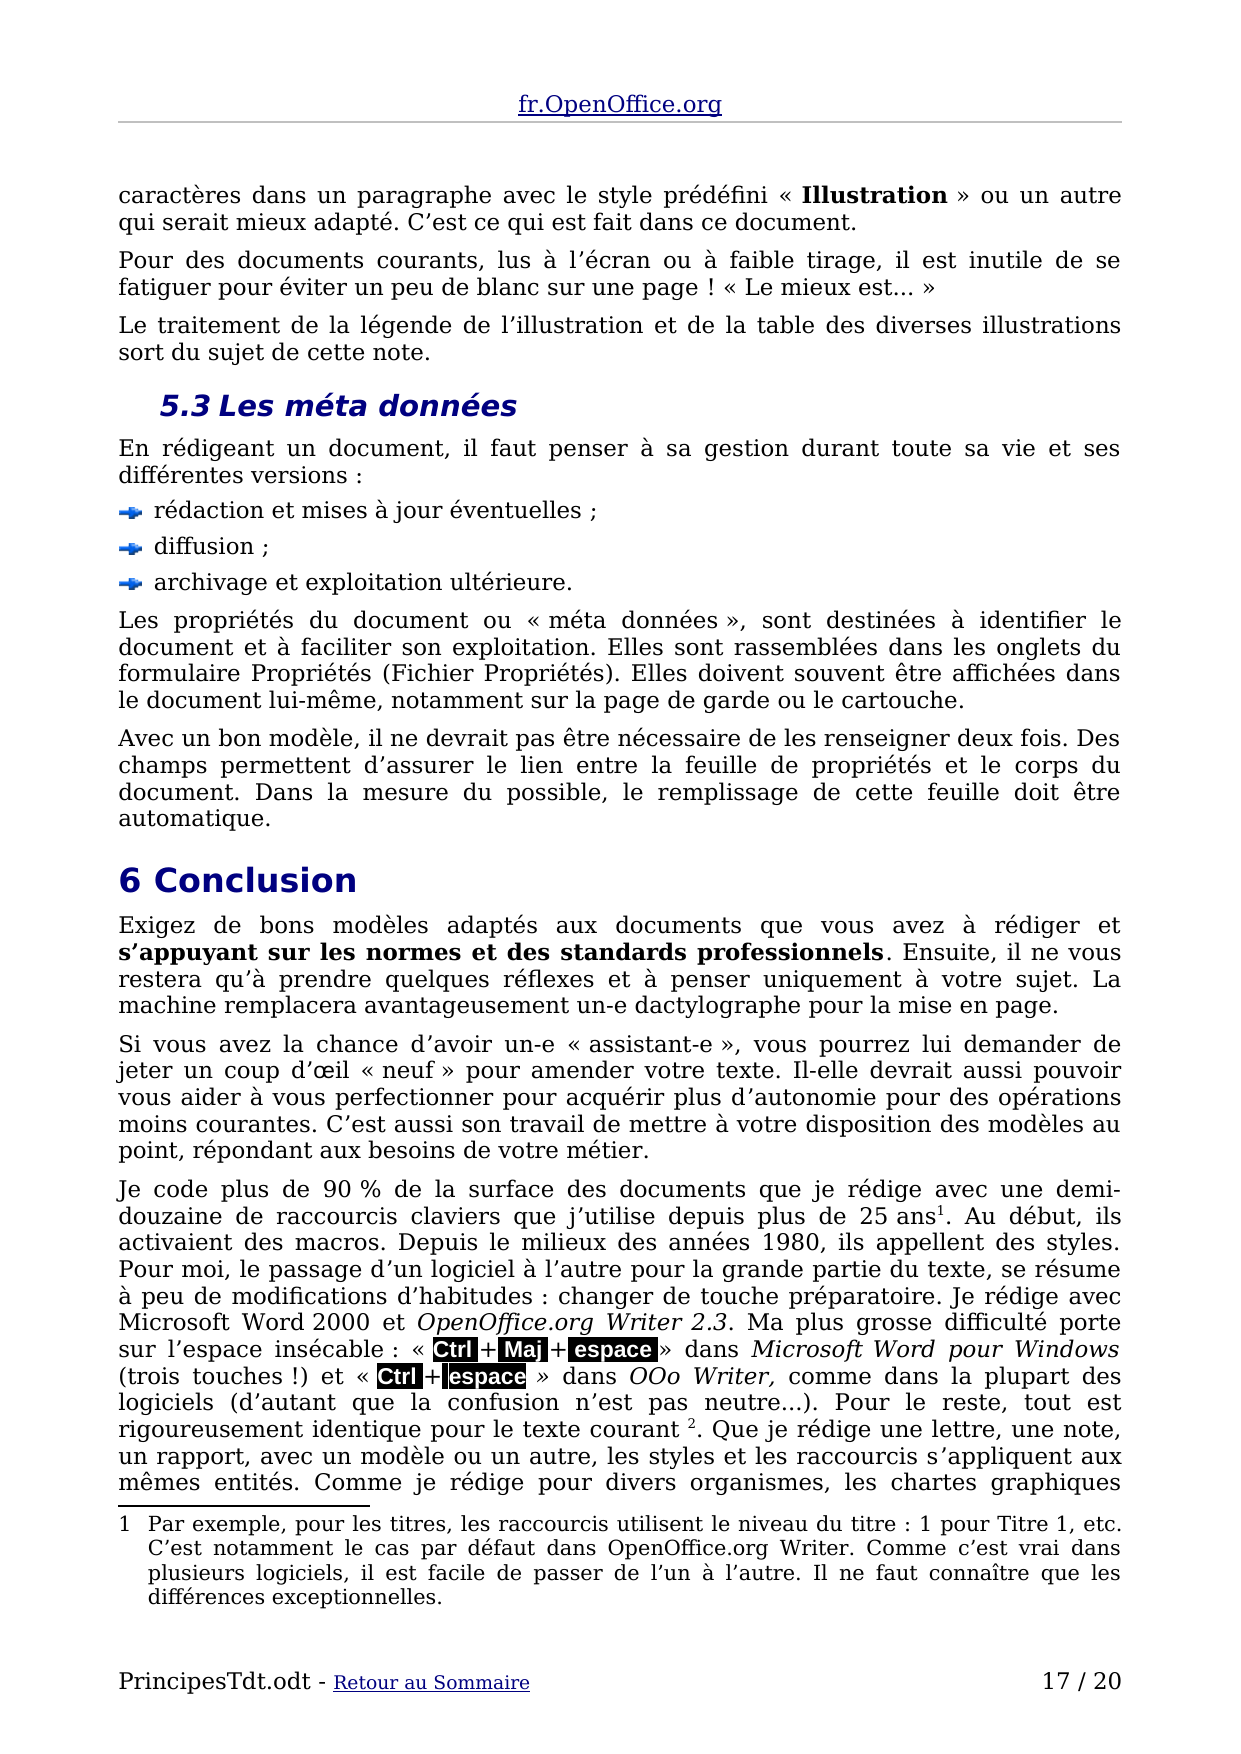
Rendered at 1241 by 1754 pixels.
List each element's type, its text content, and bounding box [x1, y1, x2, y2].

text Pour des documents courants, lus à l’écran ou à faible tirage, il est inutile de se fatiguer pour éviter un peu de blanc sur une page ! « Le mieux est... » [118, 248, 1122, 301]
text Exigez de bons modèles adaptés aux documents que vous avez à rédiger et s’appuyant sur les normes et des standards professionnels. Ensuite, il ne vous restera qu’à prendre quelques réflexes et à penser uniquement à votre sujet. La machine remplacera avantageusement un-e dactylographe pour la mise en page. [118, 912, 1122, 1019]
picture [119, 543, 142, 555]
subtitle Les méta données [159, 390, 1122, 424]
text Je code plus de 90 % de la surface des documents que je rédige avec une demi-douzaine de raccourcis claviers que j’utilise depuis plus de 25 ans. Au début, ils activaient des macros. Depuis le milieux des années 1980, ils appellent des styles. Pour moi, le passage d’un logiciel à l’autre pour la grande partie du texte, se résume à peu de modifications d’habitudes : changer de touche préparatoire. Je rédige avec Microsoft Word 2000 et OpenOffice.org Writer 2.3. Ma plus grosse difficulté porte sur l’espace insécable : « Ctrl + Maj + espace » dans Microsoft Word pour Windows (trois touches !) et « Ctrl + espace » dans OOo Writer, comme dans la plupart des logiciels (d’autant que la confusion n’est pas neutre...). Pour le reste, tout est rigoureusement identique pour le texte courant . Que je rédige une lettre, une note, un rapport, avec un modèle ou un autre, les styles et les raccourcis s’appliquent aux mêmes entités. Comme je rédige pour divers organismes, les chartes graphiques [118, 1176, 1122, 1496]
text Le traitement de la légende de l’illustration et de la table des diverses illustrations sort du sujet de cette note. [118, 313, 1122, 366]
subtitle En rédigeant un document, il faut penser à sa gestion durant toute sa vie et ses différentes versions : [118, 435, 1122, 489]
list rédaction et mises à jour éventuelles ; [118, 498, 1122, 524]
text Si vous avez la chance d’avoir un-e « assistant-e », vous pourrez lui demander de jeter un coup d’œil « neuf » pour amender votre texte. Il-elle devrait aussi pouvoir vous aider à vous perfectionner pour acquérir plus d’autonomie pour des opérations moins courantes. C’est aussi son travail de mettre à votre disposition des modèles au point, répondant aux besoins de votre métier. [118, 1031, 1122, 1164]
text Par exemple, pour les titres, les raccourcis utilisent le niveau du titre : 1 pour Titre 1, etc. C’est notamment le cas par défaut dans OpenOffice.org Writer. Comme c’est vrai dans plusieurs logiciels, il est facile de passer de l’un à l’autre. Il ne faut connaître que les différences exceptionnelles. [118, 1512, 1122, 1609]
text caractères dans un paragraphe avec le style prédéfini « Illustration » ou un autre qui serait mieux adapté. C’est ce qui est fait dans ce document. [118, 182, 1122, 236]
list diffusion ; [118, 533, 1122, 560]
picture [119, 507, 142, 519]
list archivage et exploitation ultérieure. [118, 569, 1122, 595]
text Avec un bon modèle, il ne devrait pas être nécessaire de les renseigner deux fois. Des champs permettent d’assurer le lien entre la feuille de propriétés et le corps du document. Dans la mesure du possible, le remplissage de cette feuille doit être automatique. [118, 726, 1122, 832]
text Les propriétés du document ou « méta données », sont destinées à identifier le document et à faciliter son exploitation. Elles sont rassemblées dans les onglets du formulaire Propriétés (Fichier Propriétés). Elles doivent souvent être affichées dans le document lui-même, notamment sur la page de garde ou le cartouche. [118, 607, 1122, 714]
subtitle Conclusion [118, 862, 1122, 901]
picture [119, 578, 142, 590]
